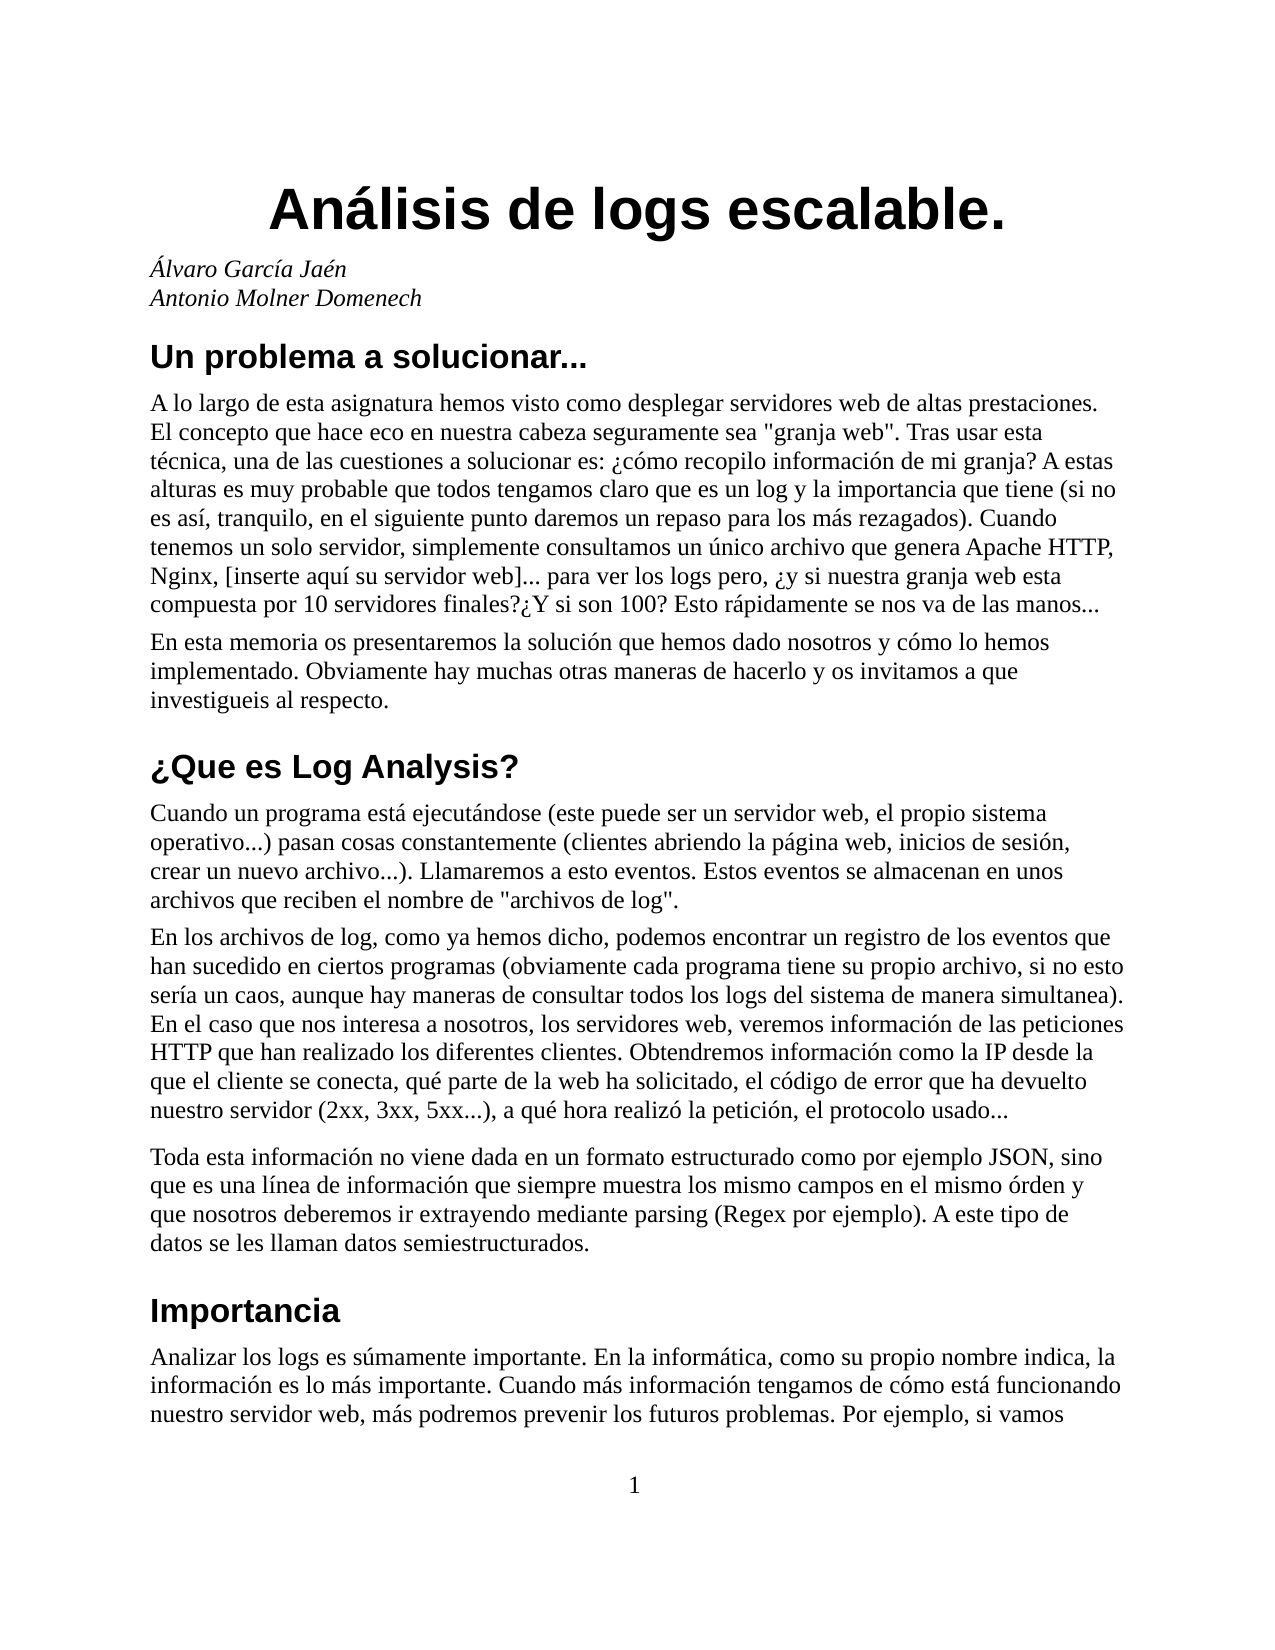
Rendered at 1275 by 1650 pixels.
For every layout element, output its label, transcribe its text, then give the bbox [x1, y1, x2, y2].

text Analizar los logs es súmamente importante. En la informática, como su propio nombre indica, la información es lo más importante. Cuando más información tengamos de cómo está funcionando nuestro servidor web, más podremos prevenir los futuros problemas. Por ejemplo, si vamos [150, 1342, 1125, 1428]
text Toda esta información no viene dada en un formato estructurado como por ejemplo JSON, sino que es una línea de información que siempre muestra los mismo campos en el mismo órden y que nosotros deberemos ir extrayendo mediante parsing (Regex por ejemplo). A este tipo de datos se les llaman datos semiestructurados. [150, 1142, 1125, 1257]
text Cuando un programa está ejecutándose (este puede ser un servidor web, el propio sistema operativo...) pasan cosas constantemente (clientes abriendo la página web, inicios de sesión, crear un nuevo archivo...). Llamaremos a esto eventos. Estos eventos se almacenan en unos archivos que reciben el nombre de "archivos de log". [150, 798, 1125, 913]
text Álvaro García Jaén [150, 254, 1125, 283]
text En esta memoria os presentaremos la solución que hemos dado nosotros y cómo lo hemos implementado. Obviamente hay muchas otras maneras de hacerlo y os invitamos a que investigueis al respecto. [150, 627, 1125, 713]
subtitle Importancia [150, 1291, 1125, 1329]
subtitle Un problema a solucionar... [150, 337, 1125, 376]
title Análisis de logs escalable. [150, 175, 1125, 242]
text A lo largo de esta asignatura hemos visto como desplegar servidores web de altas prestaciones. El concepto que hace eco en nuestra cabeza seguramente sea "granja web". Tras usar esta técnica, una de las cuestiones a solucionar es: ¿cómo recopilo información de mi granja? A estas alturas es muy probable que todos tengamos claro que es un log y la importancia que tiene (si no es así, tranquilo, en el siguiente punto daremos un repaso para los más rezagados). Cuando tenemos un solo servidor, simplemente consultamos un único archivo que genera Apache HTTP, Nginx, [inserte aquí su servidor web]... para ver los logs pero, ¿y si nuestra granja web esta compuesta por 10 servidores finales?¿Y si son 100? Esto rápidamente se nos va de las manos... [150, 388, 1125, 618]
subtitle ¿Que es Log Analysis? [150, 747, 1125, 786]
text En los archivos de log, como ya hemos dicho, podemos encontrar un registro de los eventos que han sucedido en ciertos programas (obviamente cada programa tiene su propio archivo, si no esto sería un caos, aunque hay maneras de consultar todos los logs del sistema de manera simultanea). En el caso que nos interesa a nosotros, los servidores web, veremos información de las peticiones HTTP que han realizado los diferentes clientes. Obtendremos información como la IP desde la que el cliente se conecta, qué parte de la web ha solicitado, el código de error que ha devuelto nuestro servidor (2xx, 3xx, 5xx...), a qué hora realizó la petición, el protocolo usado... [150, 922, 1125, 1124]
text Antonio Molner Domenech [150, 283, 1125, 312]
